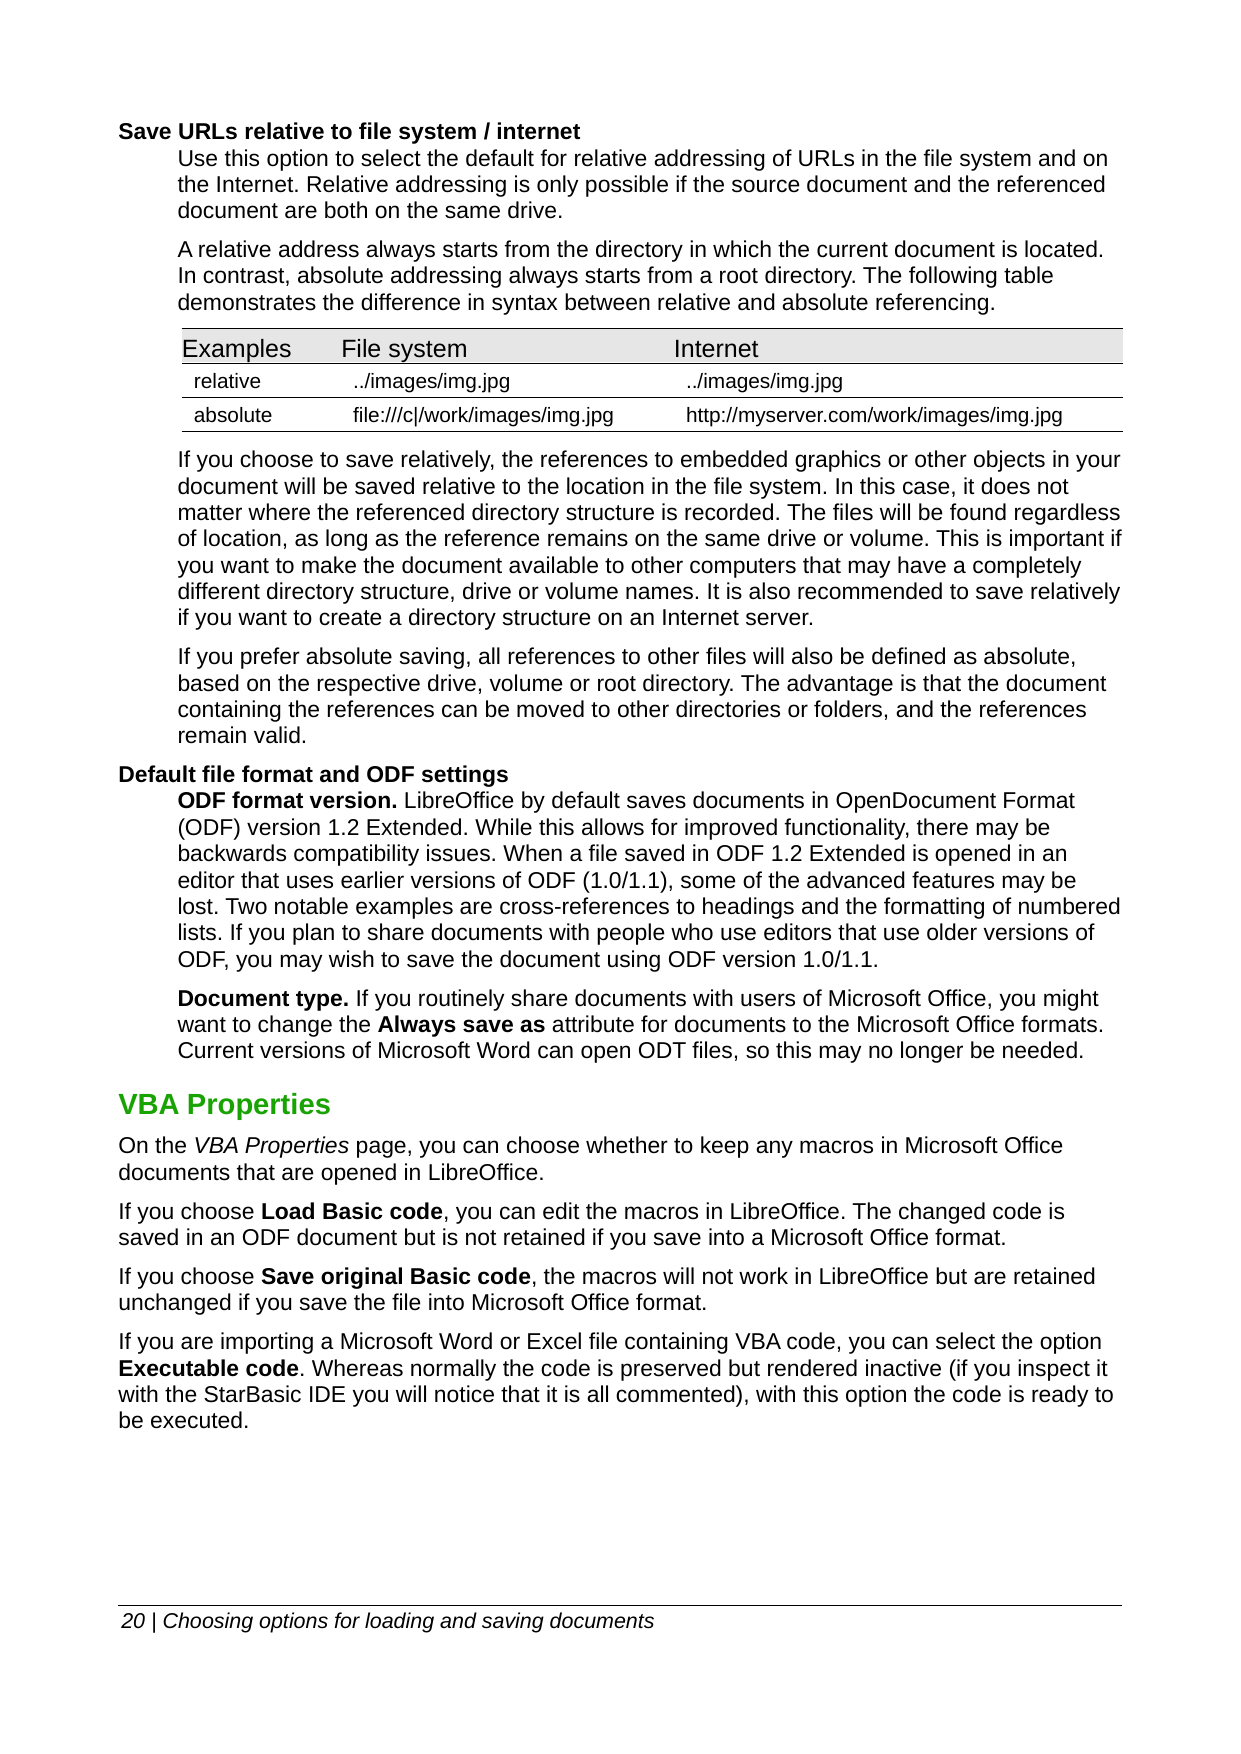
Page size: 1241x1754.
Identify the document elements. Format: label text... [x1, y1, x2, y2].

table_cell absolute [182, 398, 341, 431]
text ODF format version. LibreOffice by default saves documents in OpenDocument Format (ODF) version 1.2 Extended. While this allows for improved functionality, there may be backwards compatibility issues. When a file saved in ODF 1.2 Extended is opened in an editor that uses earlier versions of ODF (1.0/1.1), some of the advanced features may be lost. Two notable examples are cross-references to headings and the formatting of numbered lists. If you plan to share documents with people who use editors that use older versions of ODF, you may wish to save the document using ODF version 1.0/1.1. [177, 787, 1122, 972]
table_header Examples [182, 329, 341, 362]
table_cell http://myserver.com/work/images/img.jpg [674, 398, 1123, 431]
text If you choose Load Basic code, you can edit the macros in LibreOffice. The changed code is saved in an ODF document but is not retained if you save into a Microsoft Office format. [118, 1198, 1122, 1250]
text If you choose Save original Basic code, the macros will not work in LibreOffice but are retained unchanged if you save the file into Microsoft Office format. [118, 1263, 1122, 1316]
text If you choose to save relatively, the references to embedded graphics or other objects in your document will be saved relative to the location in the file system. In this case, it does not matter where the referenced directory structure is recorded. The files will be found regardless of location, as long as the reference remains on the same drive or volume. This is important if you want to make the document available to other computers that may have a completely different directory structure, drive or volume names. It is also recommended to save relatively if you want to create a directory structure on an Internet server. [177, 446, 1122, 631]
text Save URLs relative to file system / internet [118, 118, 1122, 144]
text A relative address always starts from the directory in which the current document is located. In contrast, absolute addressing always starts from a root directory. The following table demonstrates the difference in syntax between relative and absolute referencing. [177, 236, 1122, 315]
text If you prefer absolute saving, all references to other files will also be defined as absolute, based on the respective drive, volume or root directory. The advantage is that the document containing the references can be moved to other directories or folders, and the references remain valid. [177, 643, 1122, 749]
subtitle VBA Properties [118, 1087, 1122, 1121]
table_header File system [341, 329, 674, 362]
text Document type. If you routinely share documents with users of Microsoft Office, you might want to change the Always save as attribute for documents to the Microsoft Office formats. Current versions of Microsoft Word can open ODT files, so this may no longer be needed. [177, 984, 1122, 1063]
text Default file format and ODF settings [118, 761, 1122, 787]
text On the VBA Properties page, you can choose whether to keep any macros in Microsoft Office documents that are opened in LibreOffice. [118, 1132, 1122, 1185]
table_cell relative [182, 364, 341, 397]
text Use this option to select the default for relative addressing of URLs in the file system and on the Internet. Relative addressing is only possible if the source document and the referenced document are both on the same drive. [177, 144, 1122, 223]
table_cell ../images/img.jpg [674, 364, 1123, 397]
table_header Internet [674, 329, 1123, 362]
table_cell file:///c|/work/images/img.jpg [341, 398, 674, 431]
text If you are importing a Microsoft Word or Excel file containing VBA code, you can select the option Executable code. Whereas normally the code is preserved but rendered inactive (if you inspect it with the StarBasic IDE you will notice that it is all commented), with this option the code is ready to be executed. [118, 1328, 1122, 1433]
table_cell ../images/img.jpg [341, 364, 674, 397]
